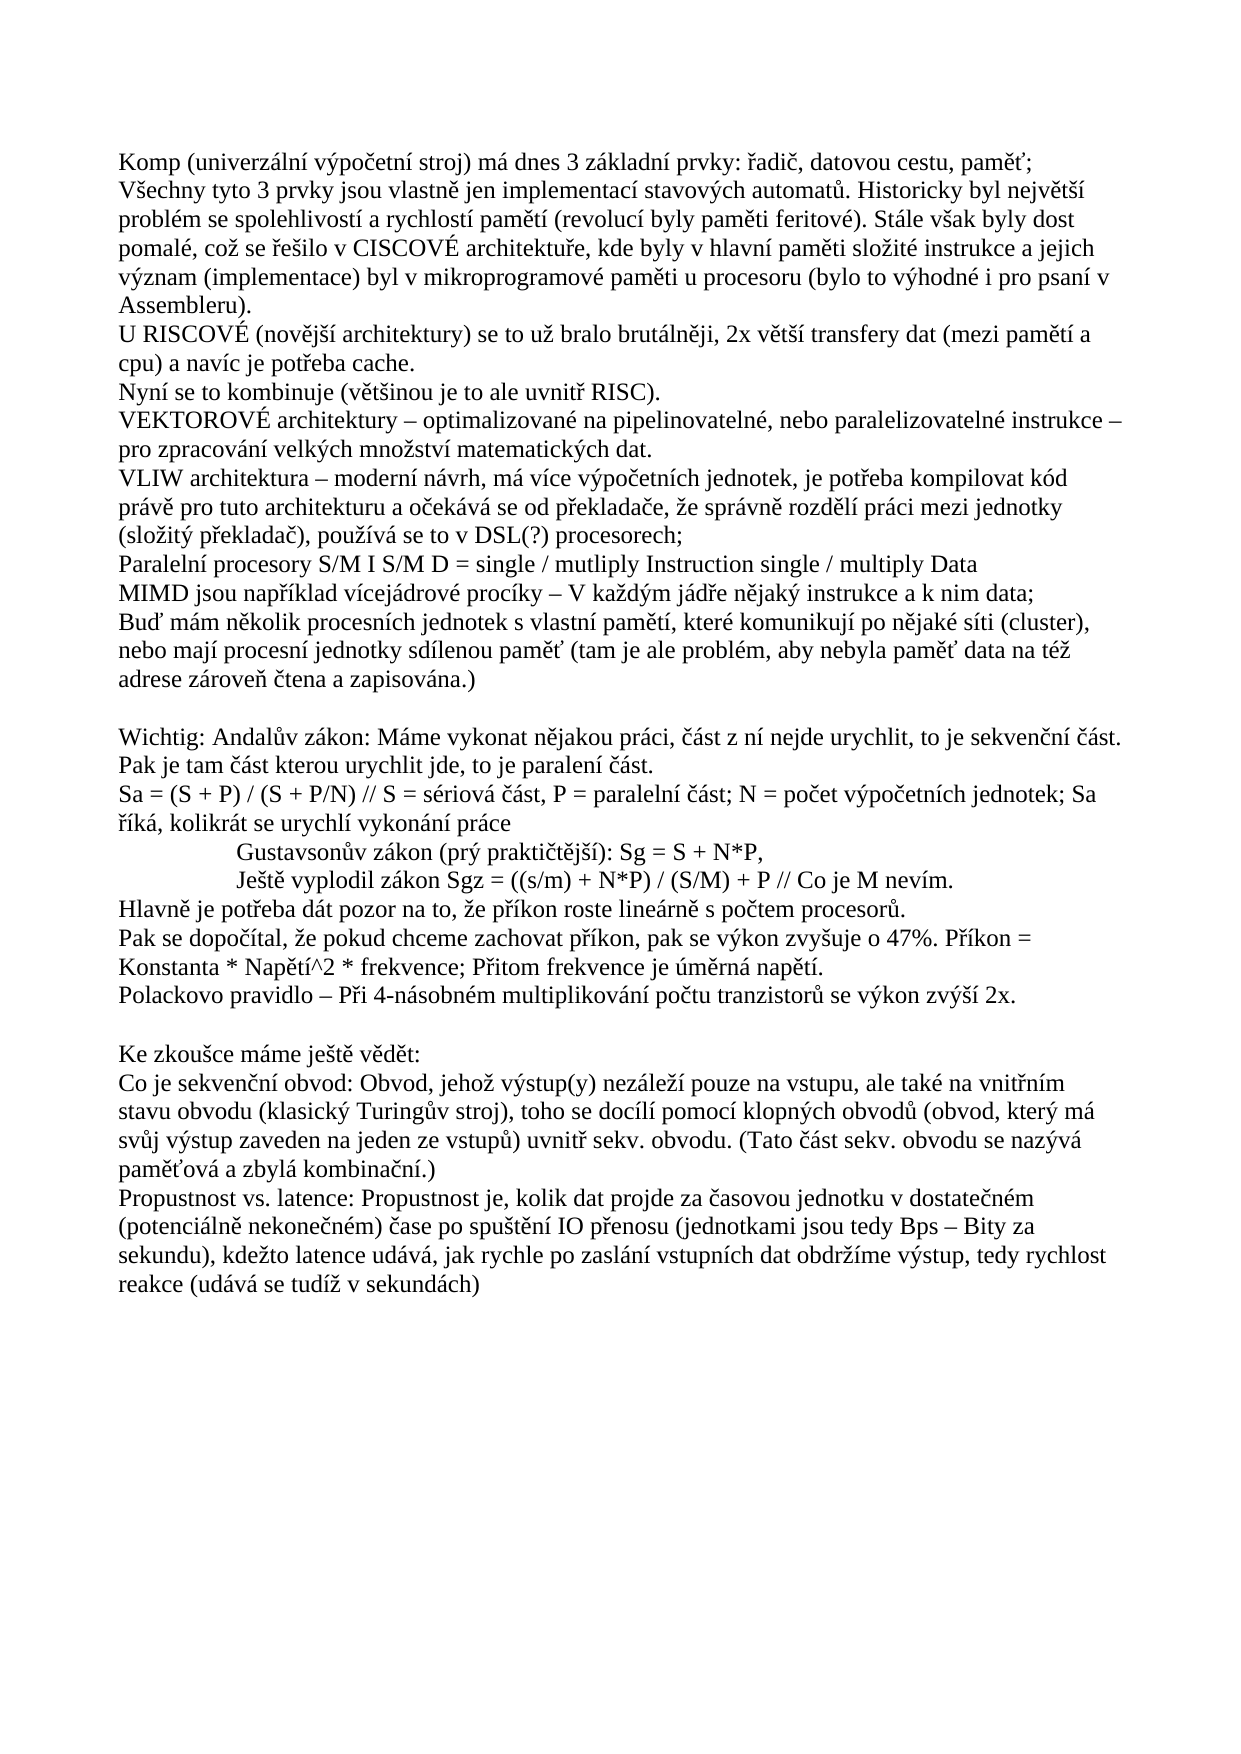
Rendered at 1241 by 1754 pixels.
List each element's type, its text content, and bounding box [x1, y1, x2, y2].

text MIMD jsou například vícejádrové procíky – V každým jádře nějaký instrukce a k nim data; [118, 578, 1122, 607]
text Ještě vyplodil zákon Sgz = ((s/m) + N*P) / (S/M) + P // Co je M nevím. [118, 866, 1122, 894]
text Wichtig: Andalův zákon: Máme vykonat nějakou práci, část z ní nejde urychlit, to je sekvenční část. Pak je tam část kterou urychlit jde, to je paralení část. [118, 722, 1122, 779]
text Hlavně je potřeba dát pozor na to, že příkon roste lineárně s počtem procesorů. [118, 894, 1122, 923]
text Gustavsonův zákon (prý praktičtější): Sg = S + N*P, [118, 837, 1122, 866]
text VLIW architektura – moderní návrh, má více výpočetních jednotek, je potřeba kompilovat kód právě pro tuto architekturu a očekává se od překladače, že správně rozdělí práci mezi jednotky (složitý překladač), používá se to v DSL(?) procesorech; [118, 463, 1122, 549]
text Polackovo pravidlo – Při 4-násobném multiplikování počtu tranzistorů se výkon zvýší 2x. [118, 981, 1122, 1009]
text Paralelní procesory S/M I S/M D = single / mutliply Instruction single / multiply Data [118, 549, 1122, 578]
text Pak se dopočítal, že pokud chceme zachovat příkon, pak se výkon zvyšuje o 47%. Příkon = Konstanta * Napětí^2 * frekvence; Přitom frekvence je úměrná napětí. [118, 923, 1122, 981]
text Ke zkoušce máme ještě vědět: [118, 1039, 1122, 1068]
text Nyní se to kombinuje (většinou je to ale uvnitř RISC). [118, 377, 1122, 406]
text VEKTOROVÉ architektury – optimalizované na pipelinovatelné, nebo paralelizovatelné instrukce – pro zpracování velkých množství matematických dat. [118, 406, 1122, 463]
text Všechny tyto 3 prvky jsou vlastně jen implementací stavových automatů. Historicky byl největší problém se spolehlivostí a rychlostí pamětí (revolucí byly paměti feritové). Stále však byly dost pomalé, což se řešilo v CISCOVÉ architektuře, kde byly v hlavní paměti složité instrukce a jejich význam (implementace) byl v mikroprogramové paměti u procesoru (bylo to výhodné i pro psaní v Assembleru). [118, 176, 1122, 319]
text U RISCOVÉ (novější architektury) se to už bralo brutálněji, 2x větší transfery dat (mezi pamětí a cpu) a navíc je potřeba cache. [118, 319, 1122, 377]
text Sa = (S + P) / (S + P/N) // S = sériová část, P = paralelní část; N = počet výpočetních jednotek; Sa říká, kolikrát se urychlí vykonání práce [118, 779, 1122, 837]
text Buď mám několik procesních jednotek s vlastní pamětí, které komunikují po nějaké síti (cluster), nebo mají procesní jednotky sdílenou paměť (tam je ale problém, aby nebyla paměť data na též adrese zároveň čtena a zapisována.) [118, 607, 1122, 693]
text Co je sekvenční obvod: Obvod, jehož výstup(y) nezáleží pouze na vstupu, ale také na vnitřním stavu obvodu (klasický Turingův stroj), toho se docílí pomocí klopných obvodů (obvod, který má svůj výstup zaveden na jeden ze vstupů) uvnitř sekv. obvodu. (Tato část sekv. obvodu se nazývá paměťová a zbylá kombinační.) [118, 1068, 1122, 1183]
text Komp (univerzální výpočetní stroj) má dnes 3 základní prvky: řadič, datovou cestu, paměť; [118, 147, 1122, 176]
text Propustnost vs. latence: Propustnost je, kolik dat projde za časovou jednotku v dostatečném (potenciálně nekonečném) čase po spuštění IO přenosu (jednotkami jsou tedy Bps – Bity za sekundu), kdežto latence udává, jak rychle po zaslání vstupních dat obdržíme výstup, tedy rychlost reakce (udává se tudíž v sekundách) [118, 1183, 1122, 1298]
